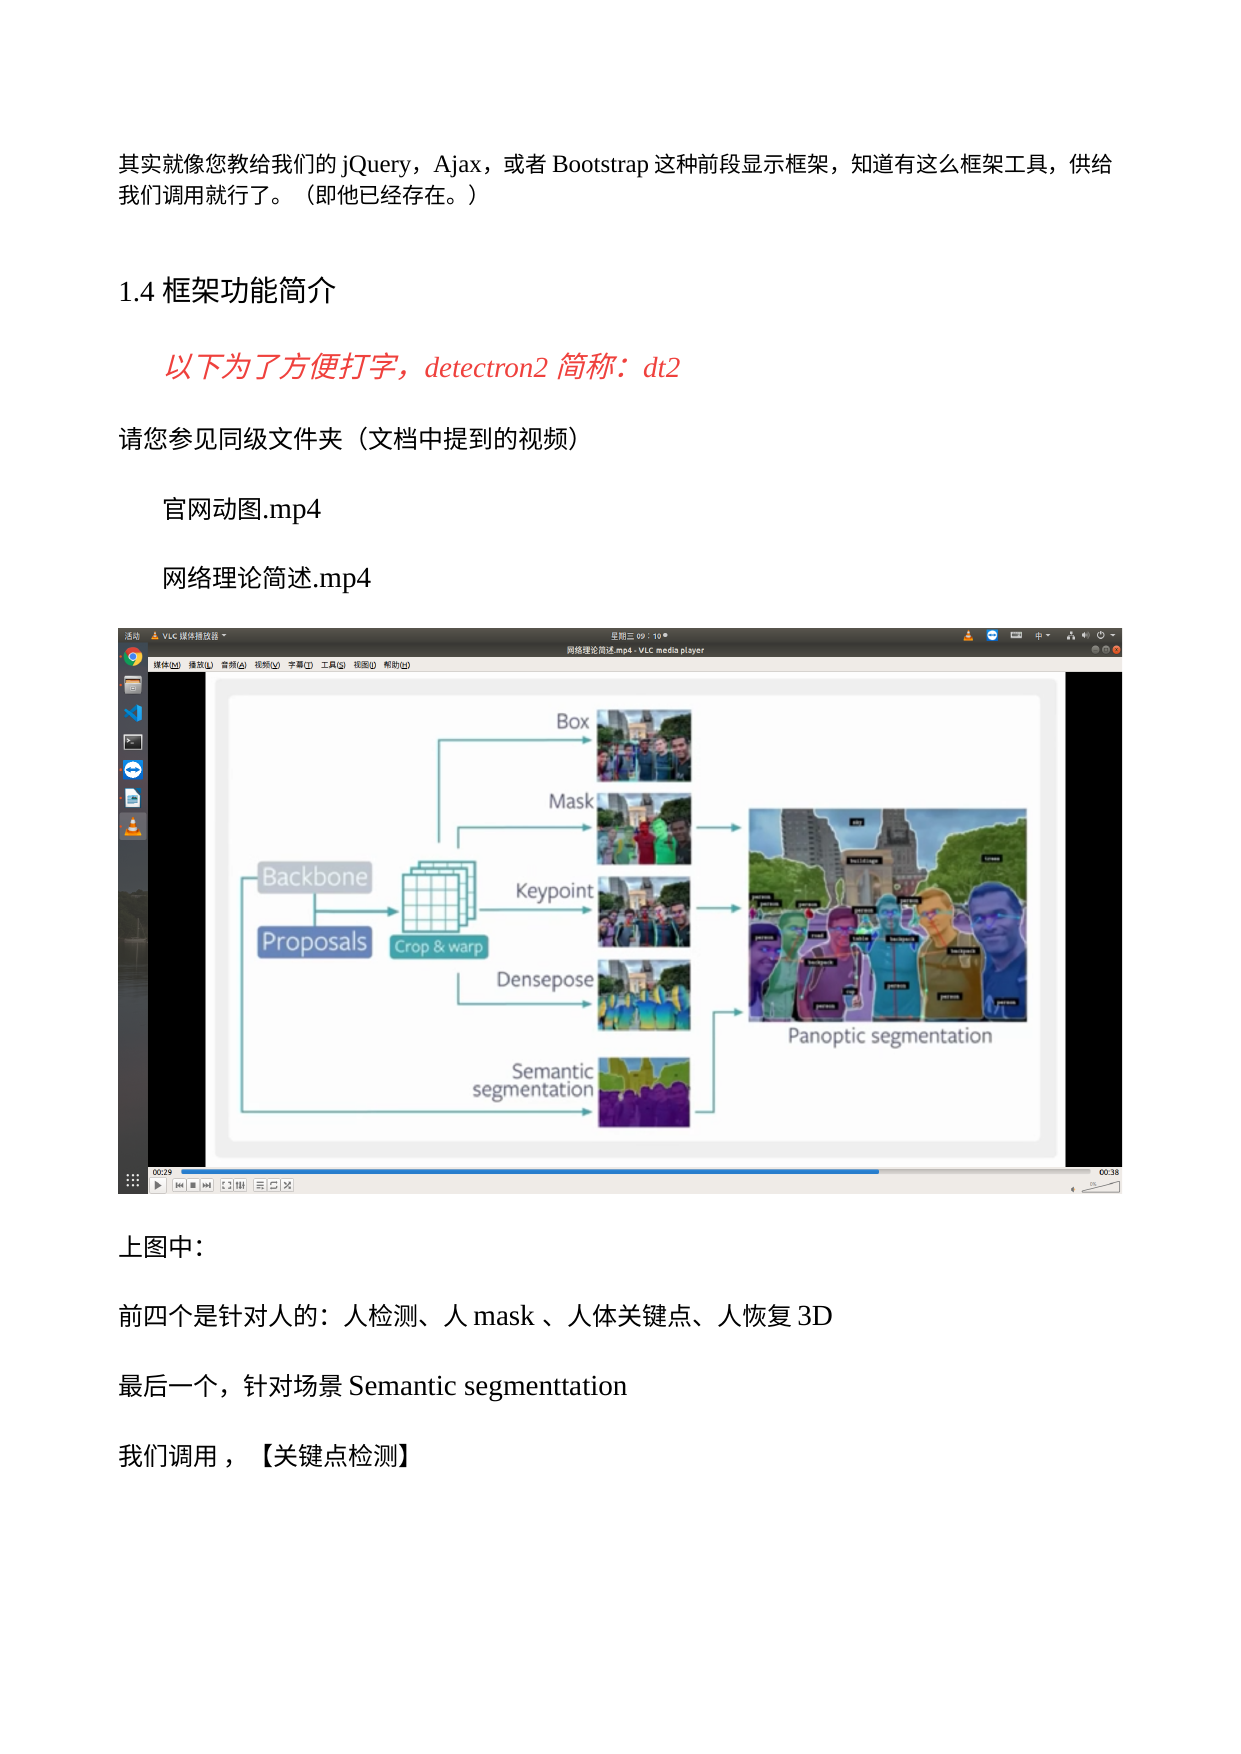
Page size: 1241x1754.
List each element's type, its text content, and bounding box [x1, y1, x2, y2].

text 前四个是针对人的：人检测、人mask 、人体关键点、人恢复3D [118, 1297, 1122, 1333]
text 以下为了方便打字，detectron2 简称：dt2 [118, 343, 1122, 386]
text 上图中： [118, 1227, 1122, 1263]
text 我们调用 ，【关键点检测】 [118, 1436, 1122, 1473]
text 1.4 框架功能简介 [118, 268, 1122, 310]
text 请您参见同级文件夹（文档中提到的视频） [118, 419, 1122, 456]
text 其实就像您教给我们的 jQuery，Ajax，或者Bootstrap这种前段显示框架，知道有这么框架工具，供给我们调用就行了。（即他已经存在。） [118, 147, 1122, 210]
text 最后一个，针对场景Semantic segmenttation [118, 1367, 1122, 1403]
text 网络理论简述.mp4 [118, 559, 1122, 595]
text 官网动图.mp4 [118, 489, 1122, 525]
picture [118, 628, 1123, 1194]
